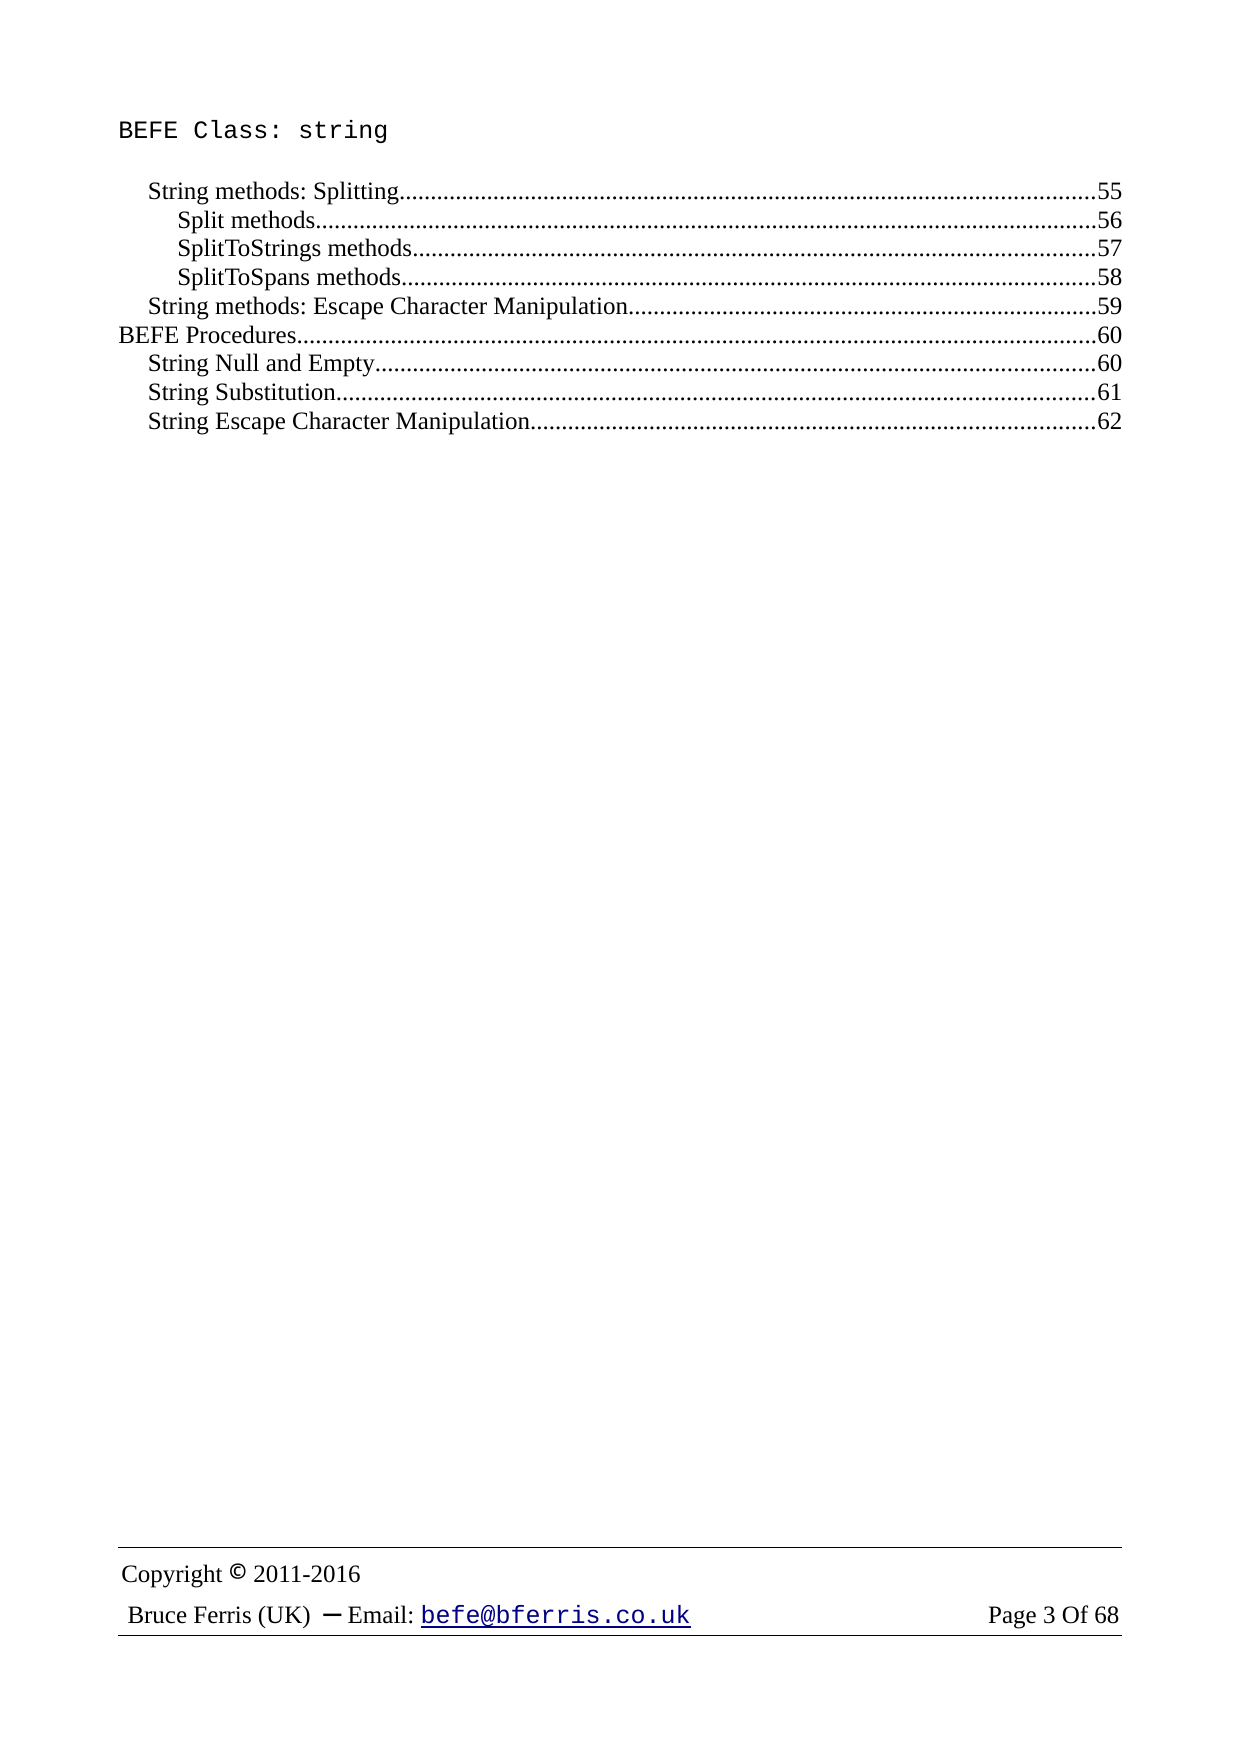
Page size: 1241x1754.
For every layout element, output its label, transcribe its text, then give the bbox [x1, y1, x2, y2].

text SplitToSpans methods 58 [177, 262, 1122, 291]
text String Escape Character Manipulation 62 [148, 406, 1122, 435]
text String Substitution 61 [148, 377, 1122, 406]
text String Null and Empty 60 [148, 348, 1122, 377]
text BEFE Procedures 60 [118, 320, 1122, 348]
text String methods: Escape Character Manipulation 59 [148, 291, 1122, 320]
text Split methods 56 [177, 205, 1122, 233]
text String methods: Splitting 55 [148, 176, 1122, 205]
text SplitToStrings methods 57 [177, 233, 1122, 262]
